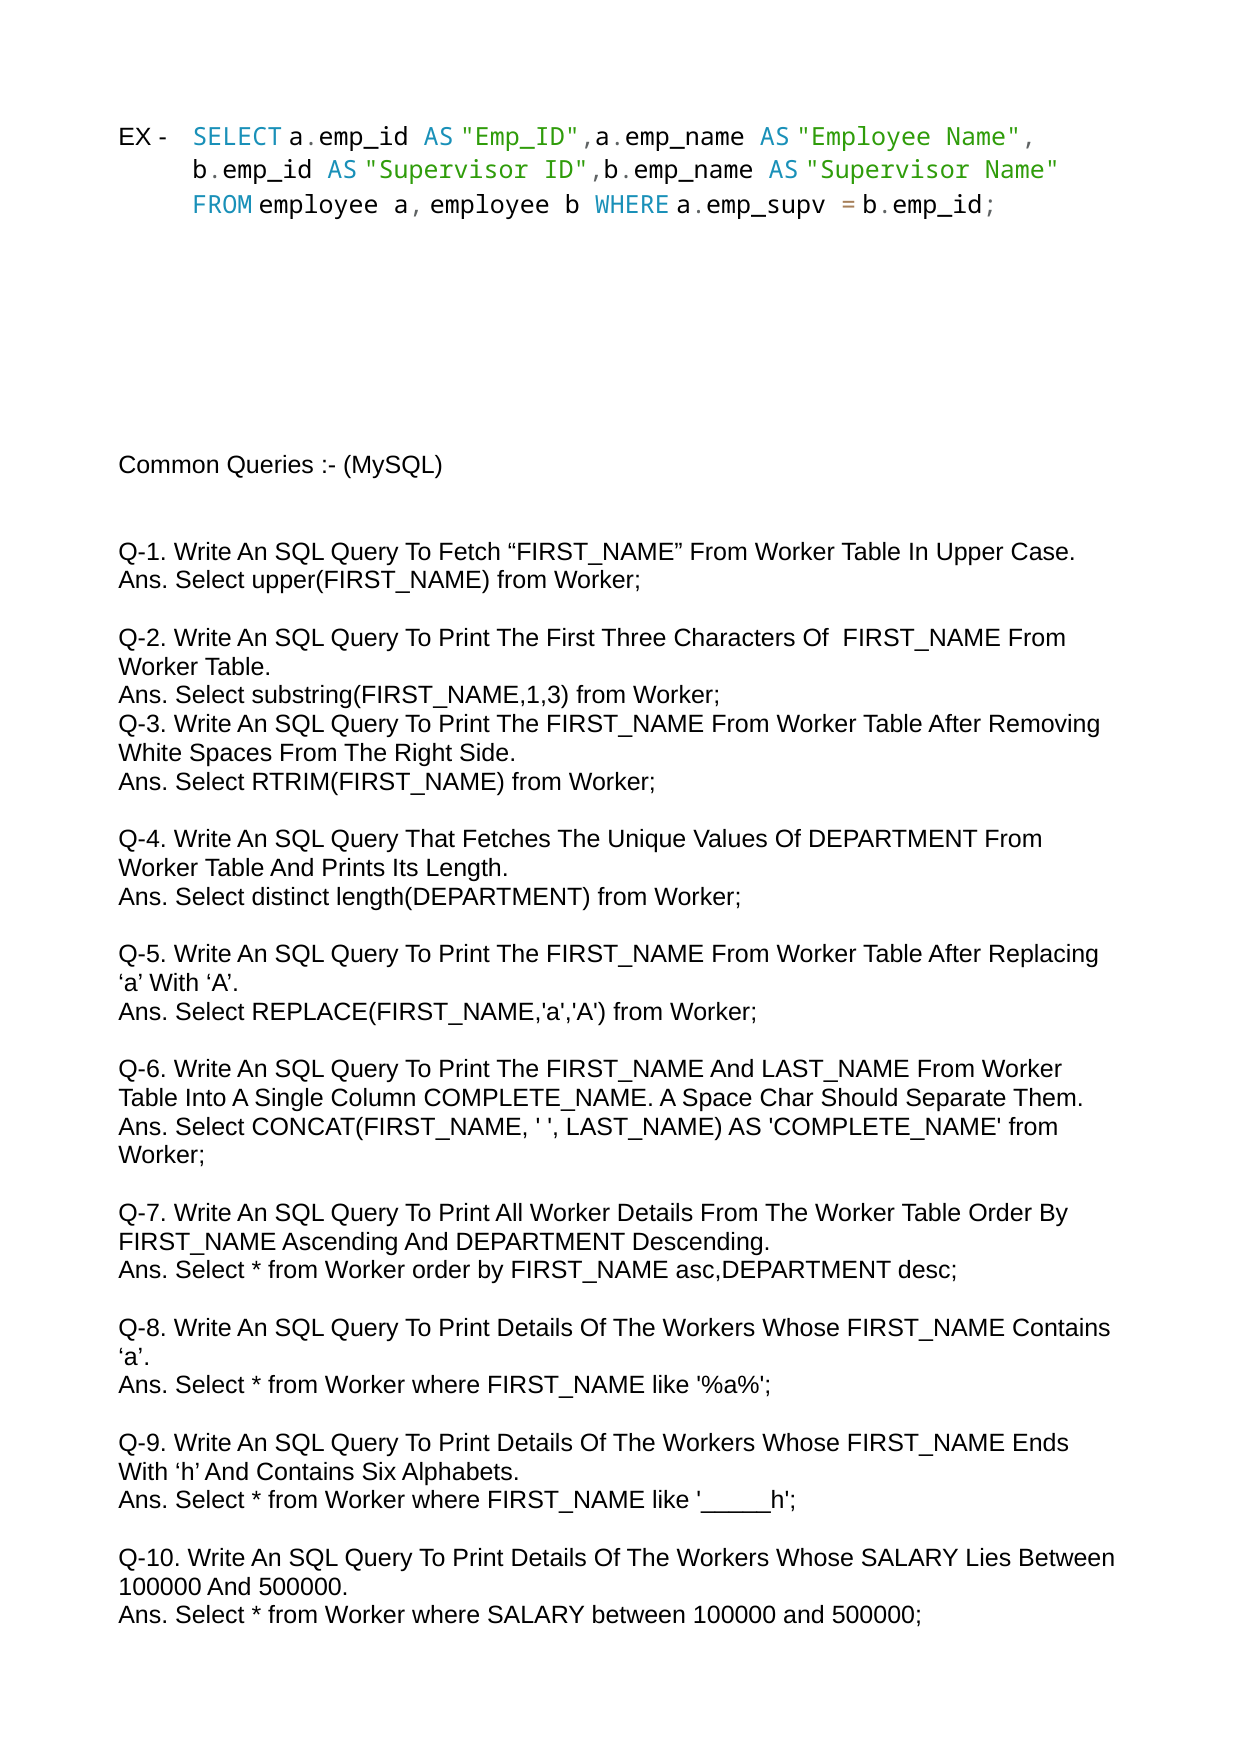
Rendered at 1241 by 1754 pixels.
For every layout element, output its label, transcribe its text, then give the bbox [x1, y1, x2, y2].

text Ans. Select substring(FIRST_NAME,1,3) from Worker; [118, 680, 1122, 709]
text Q-6. Write An SQL Query To Print The FIRST_NAME And LAST_NAME From Worker Table Into A Single Column COMPLETE_NAME. A Space Char Should Separate Them. [118, 1054, 1122, 1112]
text Q-8. Write An SQL Query To Print Details Of The Workers Whose FIRST_NAME Contains ‘a’. [118, 1313, 1122, 1370]
text Ans. Select upper(FIRST_NAME) from Worker; [118, 565, 1122, 594]
text Q-3. Write An SQL Query To Print The FIRST_NAME From Worker Table After Removing White Spaces From The Right Side. [118, 709, 1122, 767]
text Ans. Select * from Worker where SALARY between 100000 and 500000; [118, 1600, 1122, 1629]
text Ans. Select REPLACE(FIRST_NAME,'a','A') from Worker; [118, 997, 1122, 1025]
text Common Queries :- (MySQL) [118, 450, 1122, 479]
text Q-2. Write An SQL Query To Print The First Three Characters Of FIRST_NAME From Worker Table. [118, 623, 1122, 680]
text Ans. Select RTRIM(FIRST_NAME) from Worker; [118, 767, 1122, 795]
text Ans. Select * from Worker where FIRST_NAME like '%a%'; [118, 1370, 1122, 1399]
text Ans. Select CONCAT(FIRST_NAME, ' ', LAST_NAME) AS 'COMPLETE_NAME' from Worker; [118, 1112, 1122, 1169]
text EX - SELECT a.emp_id AS "Emp_ID",a.emp_name AS "Employee Name", b.emp_id AS "Supervisor ID",b.emp_name AS "Supervisor Name" FROM employee a, employee b WHERE a.emp_supv = b.emp_id; [118, 118, 1122, 220]
text Q-7. Write An SQL Query To Print All Worker Details From The Worker Table Order By FIRST_NAME Ascending And DEPARTMENT Descending. [118, 1198, 1122, 1255]
text Ans. Select * from Worker order by FIRST_NAME asc,DEPARTMENT desc; [118, 1255, 1122, 1284]
text Q-5. Write An SQL Query To Print The FIRST_NAME From Worker Table After Replacing ‘a’ With ‘A’. [118, 939, 1122, 997]
text Q-4. Write An SQL Query That Fetches The Unique Values Of DEPARTMENT From Worker Table And Prints Its Length. [118, 824, 1122, 882]
text Ans. Select * from Worker where FIRST_NAME like '_____h'; [118, 1485, 1122, 1514]
text Q-9. Write An SQL Query To Print Details Of The Workers Whose FIRST_NAME Ends With ‘h’ And Contains Six Alphabets. [118, 1428, 1122, 1485]
text Ans. Select distinct length(DEPARTMENT) from Worker; [118, 882, 1122, 910]
text Q-10. Write An SQL Query To Print Details Of The Workers Whose SALARY Lies Between 100000 And 500000. [118, 1543, 1122, 1600]
text Q-1. Write An SQL Query To Fetch “FIRST_NAME” From Worker Table In Upper Case. [118, 537, 1122, 565]
